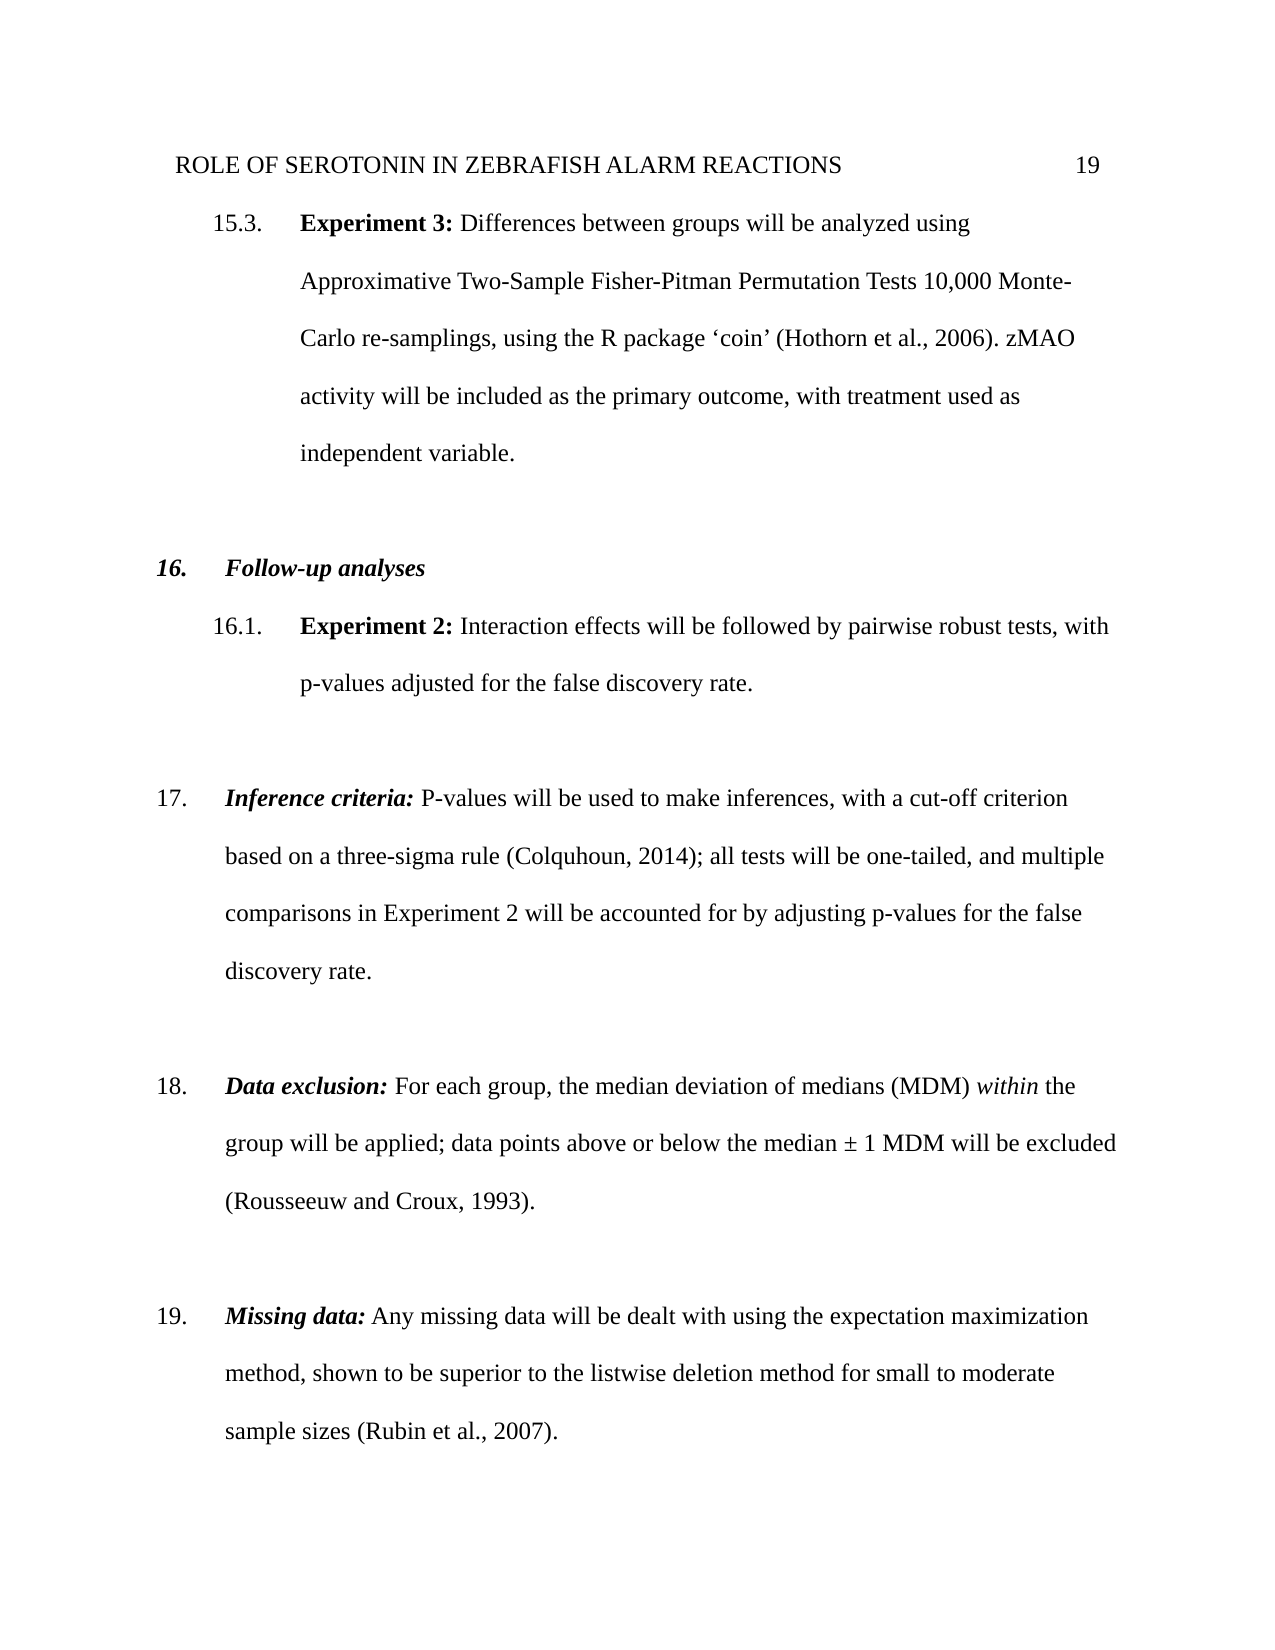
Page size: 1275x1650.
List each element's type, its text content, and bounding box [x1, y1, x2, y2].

list Missing data: Any missing data will be dealt with using the expectation maximization method, shown to be superior to the listwise deletion method for small to moderate sample sizes (Rubin et al., 2007)⁠. [187, 1301, 1125, 1444]
list Inference criteria: P-values will be used to make inferences, with a cut-off criterion based on a three-sigma rule (Colquhoun, 2014)⁠; all tests will be one-tailed, and multiple comparisons in Experiment 2 will be accounted for by adjusting p-values for the false discovery rate. [187, 783, 1125, 984]
list Follow-up analyses [187, 553, 1125, 582]
list Data exclusion: For each group, the median deviation of medians (MDM) within the group will be applied; data points above or below the median ± 1 MDM will be excluded (Rousseeuw and Croux, 1993)⁠. [187, 1071, 1125, 1214]
list Experiment 3: Differences between groups will be analyzed using Approximative Two-Sample Fisher-Pitman Permutation Tests 10,000 Monte-Carlo re-samplings, using the R package ‘coin’ (Hothorn et al., 2006)⁠. zMAO activity will be included as the primary outcome, with treatment used as independent variable. [262, 208, 1125, 467]
list Experiment 2: Interaction effects will be followed by pairwise robust tests, with p-values adjusted for the false discovery rate. [262, 611, 1125, 697]
